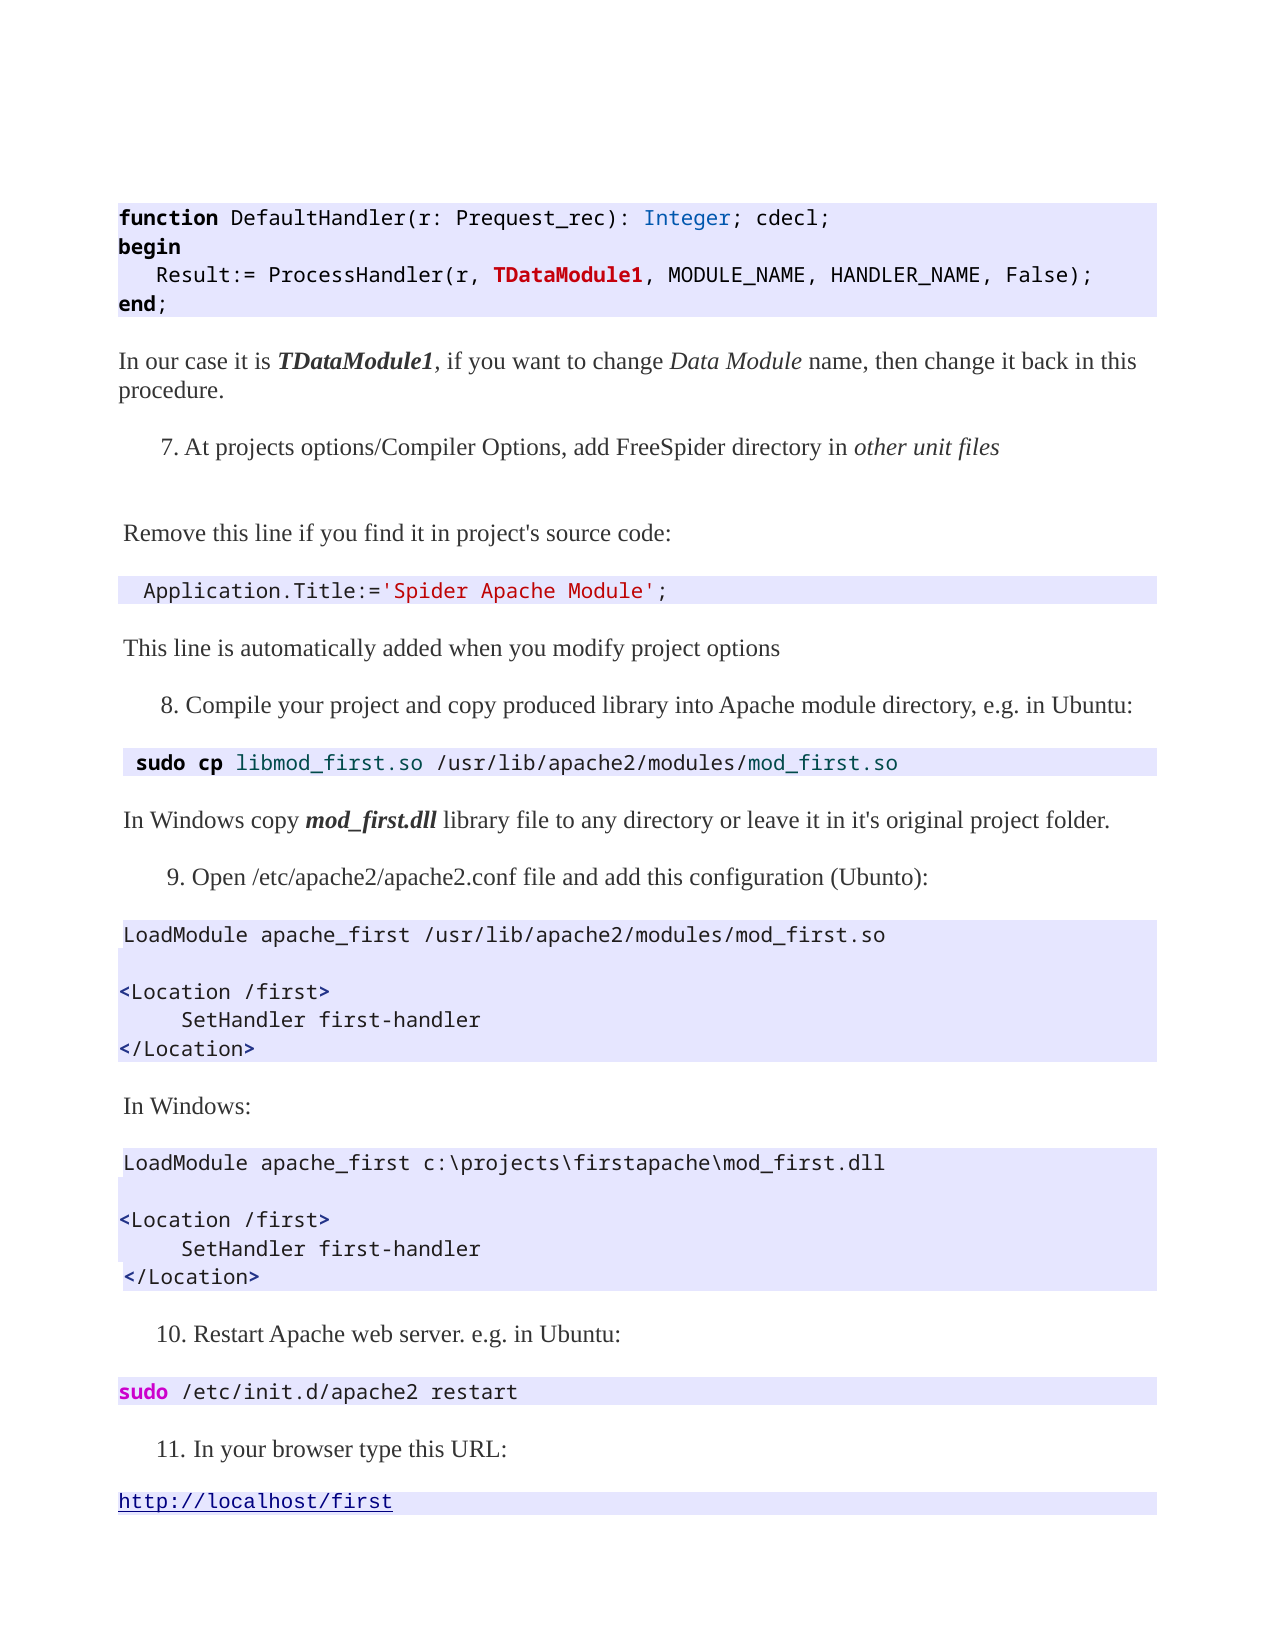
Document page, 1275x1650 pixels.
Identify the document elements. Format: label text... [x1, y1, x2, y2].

text SetHandler first-handler [118, 1234, 1157, 1262]
text end; [118, 289, 1157, 317]
text Remove this line if you find it in project's source code: [123, 518, 1157, 547]
text </Location> [118, 1034, 1157, 1062]
text In our case it is TDataModule1, if you want to change Data Module name, then change it back in this procedure. [118, 346, 1157, 403]
list Restart Apache web server. e.g. in Ubuntu: [156, 1319, 1157, 1348]
text </Location> [123, 1262, 1157, 1291]
text In Windows: [123, 1091, 1157, 1120]
list 9. Open /etc/apache2/apache2.conf file and add this configuration (Ubunto): [123, 862, 1157, 891]
text LoadModule apache_first c:\projects\firstapache\mod_first.dll [123, 1148, 1157, 1177]
text SetHandler first-handler [118, 1005, 1157, 1034]
text <Location /first> [118, 1205, 1157, 1234]
text <Location /first> [118, 977, 1157, 1005]
text This line is automatically added when you modify project options [123, 633, 1157, 662]
list 8. Compile your project and copy produced library into Apache module directory, e.g. in Ubuntu: [123, 690, 1157, 719]
text sudo cp libmod_first.so /usr/lib/apache2/modules/mod_first.so [123, 748, 1157, 776]
text function DefaultHandler(r: Prequest_rec): Integer; cdecl; [118, 203, 1157, 232]
text http://localhost/first [118, 1492, 1157, 1515]
text begin [118, 232, 1157, 260]
list In your browser type this URL: [156, 1434, 1157, 1463]
text In Windows copy mod_first.dll library file to any directory or leave it in it's original project folder. [123, 805, 1157, 834]
text Result:= ProcessHandler(r, TDataModule1, MODULE_NAME, HANDLER_NAME, False); [118, 260, 1157, 289]
list 7. At projects options/Compiler Options, add FreeSpider directory in other unit files [123, 432, 1157, 461]
text LoadModule apache_first /usr/lib/apache2/modules/mod_first.so [123, 920, 1157, 948]
text sudo /etc/init.d/apache2 restart [118, 1377, 1157, 1405]
text Application.Title:='Spider Apache Module'; [118, 576, 1157, 604]
